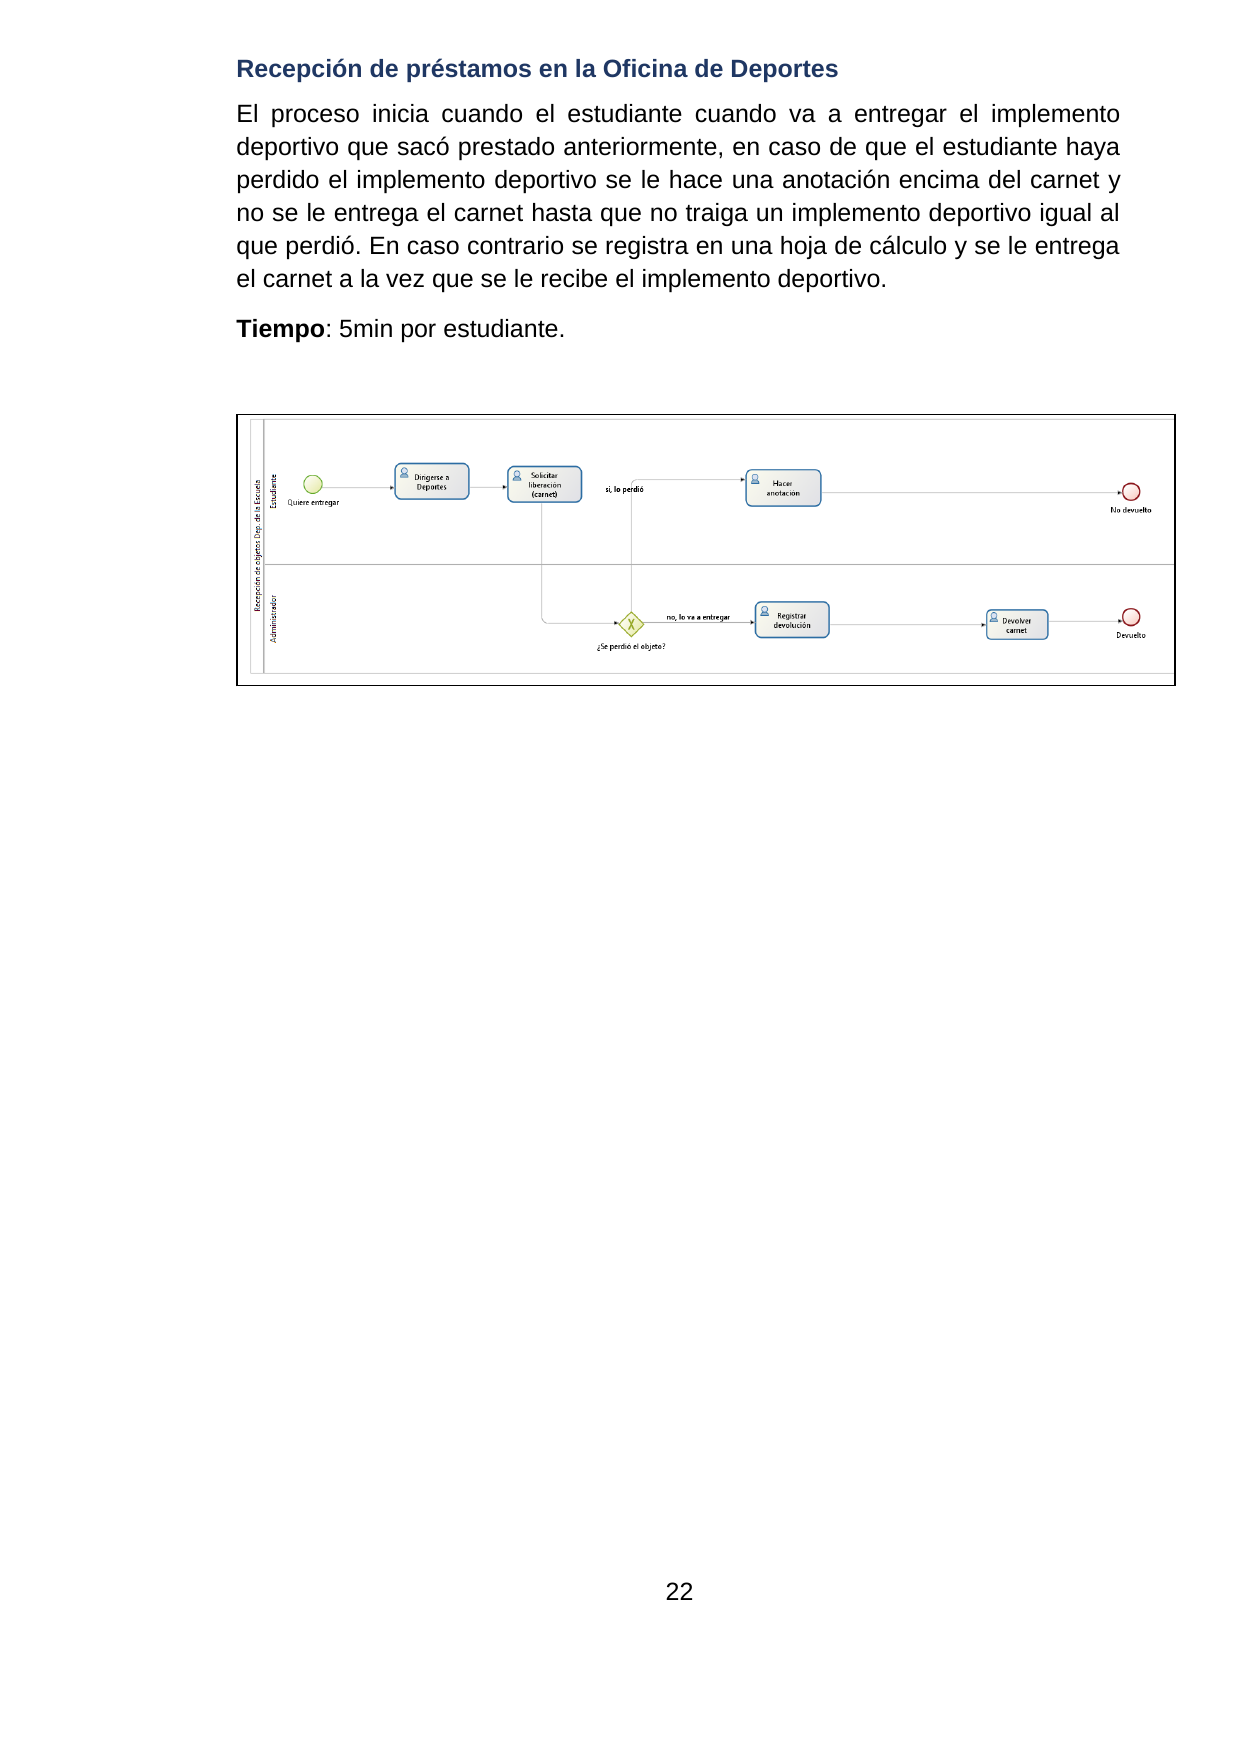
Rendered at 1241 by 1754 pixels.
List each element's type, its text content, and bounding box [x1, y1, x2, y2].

text Tiempo: 5min por estudiante. [236, 314, 1122, 343]
text El proceso inicia cuando el estudiante cuando va a entregar el implemento deportivo que sacó prestado anteriormente, en caso de que el estudiante haya perdido el implemento deportivo se le hace una anotación encima del carnet y no se le entrega el carnet hasta que no traiga un implemento deportivo igual al que perdió. En caso contrario se registra en una hoja de cálculo y se le entrega el carnet a la vez que se le recibe el implemento deportivo. [236, 99, 1122, 293]
subtitle Recepción de préstamos en la Oficina de Deportes [236, 54, 1122, 82]
